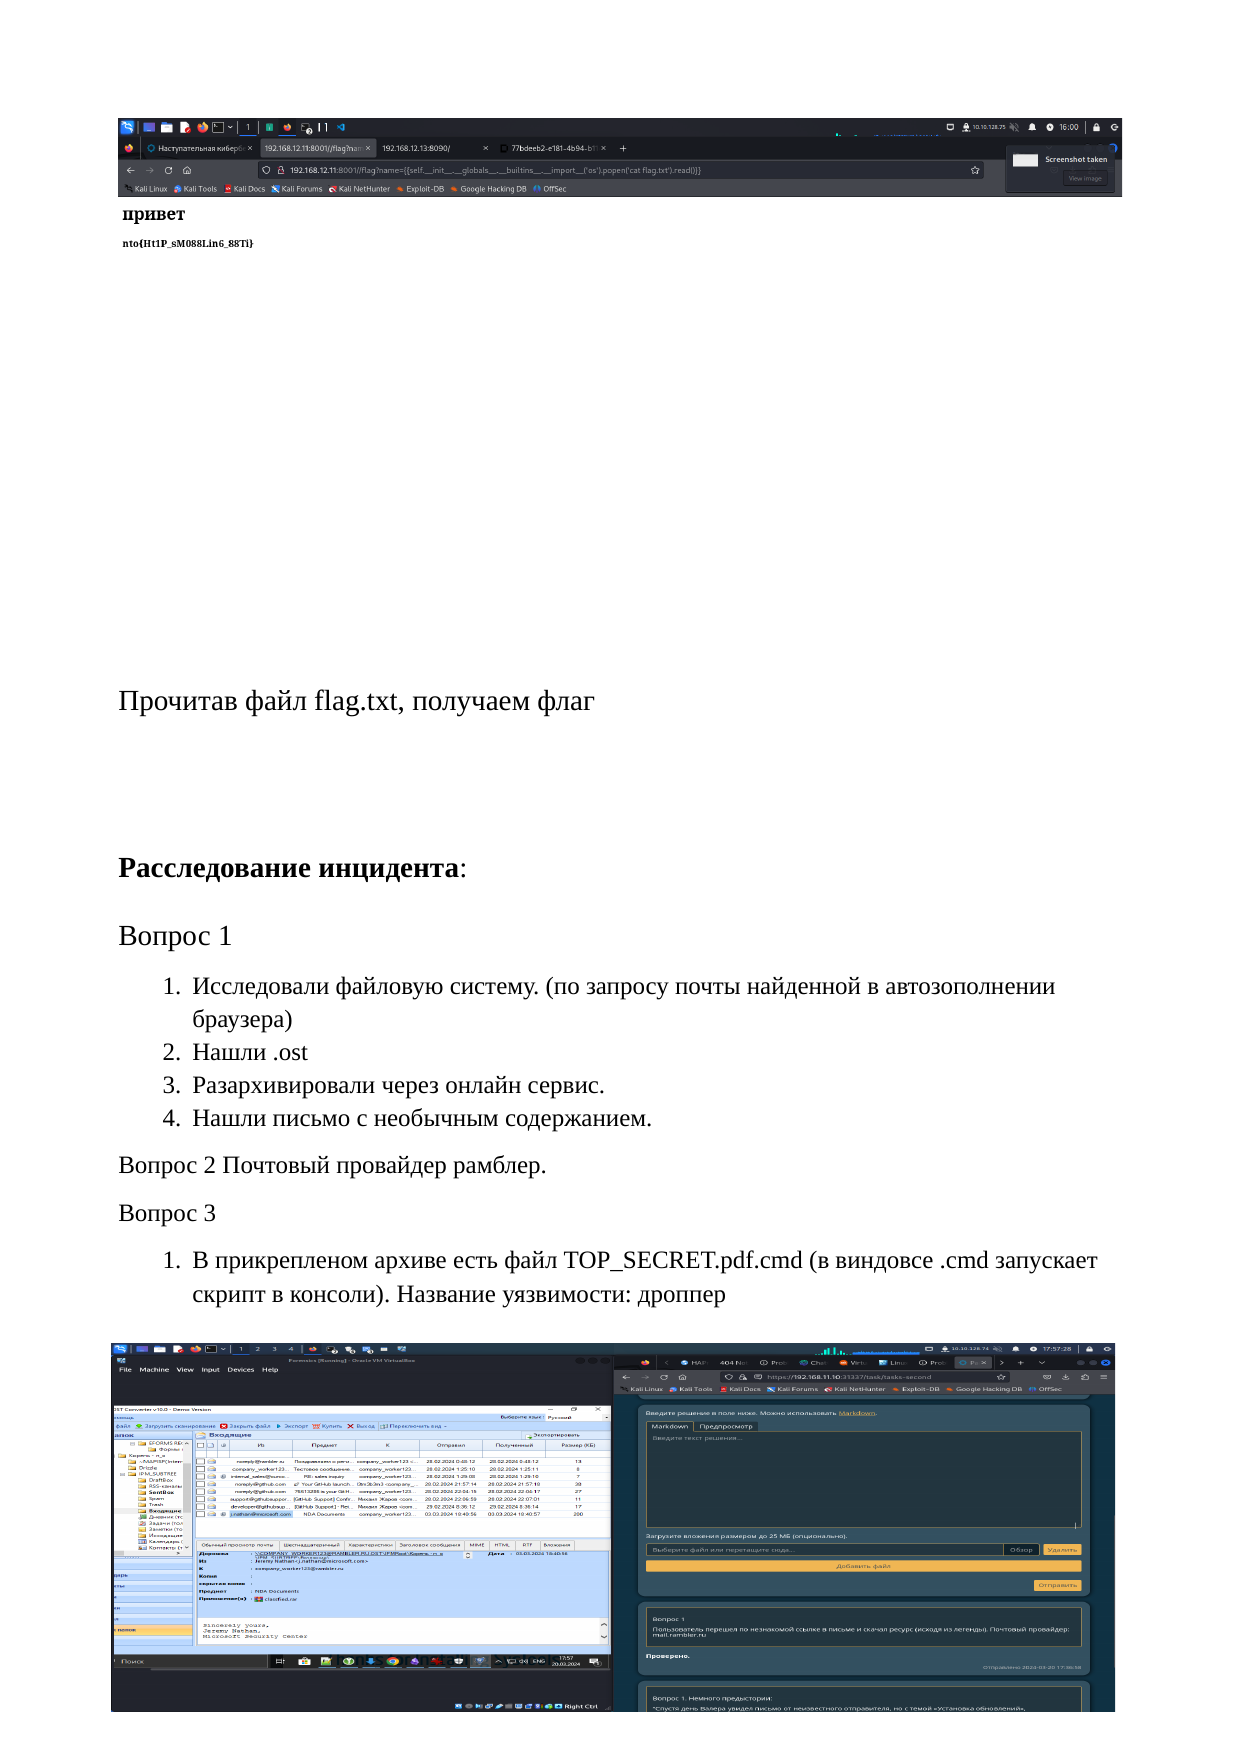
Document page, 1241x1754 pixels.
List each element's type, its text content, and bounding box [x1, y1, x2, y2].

list Нашли .ost [162, 1037, 1122, 1066]
picture [118, 118, 1123, 683]
text Вопрос 2 Почтовый провайдер рамблер. [118, 1150, 1122, 1179]
picture [111, 1343, 1116, 1712]
text Вопрос 3 [118, 1198, 1122, 1227]
list Исследовали файловую систему. (по запросу почты найденной в автозополнении браузера) [162, 971, 1122, 1032]
text Вопрос 1 [118, 918, 1122, 951]
list В прикрепленом архиве есть файл TOP_SECRET.pdf.cmd (в виндовсе .cmd запускает скрипт в консоли). Название уязвимости: дроппер [162, 1246, 1122, 1307]
text Расследование инцидента: [118, 851, 1122, 884]
list Нашли письмо с необычным содержанием. [162, 1103, 1122, 1132]
list Разархивировали через онлайн сервис. [162, 1070, 1122, 1098]
text Прочитав файл flag.txt, получаем флаг [118, 683, 1122, 716]
